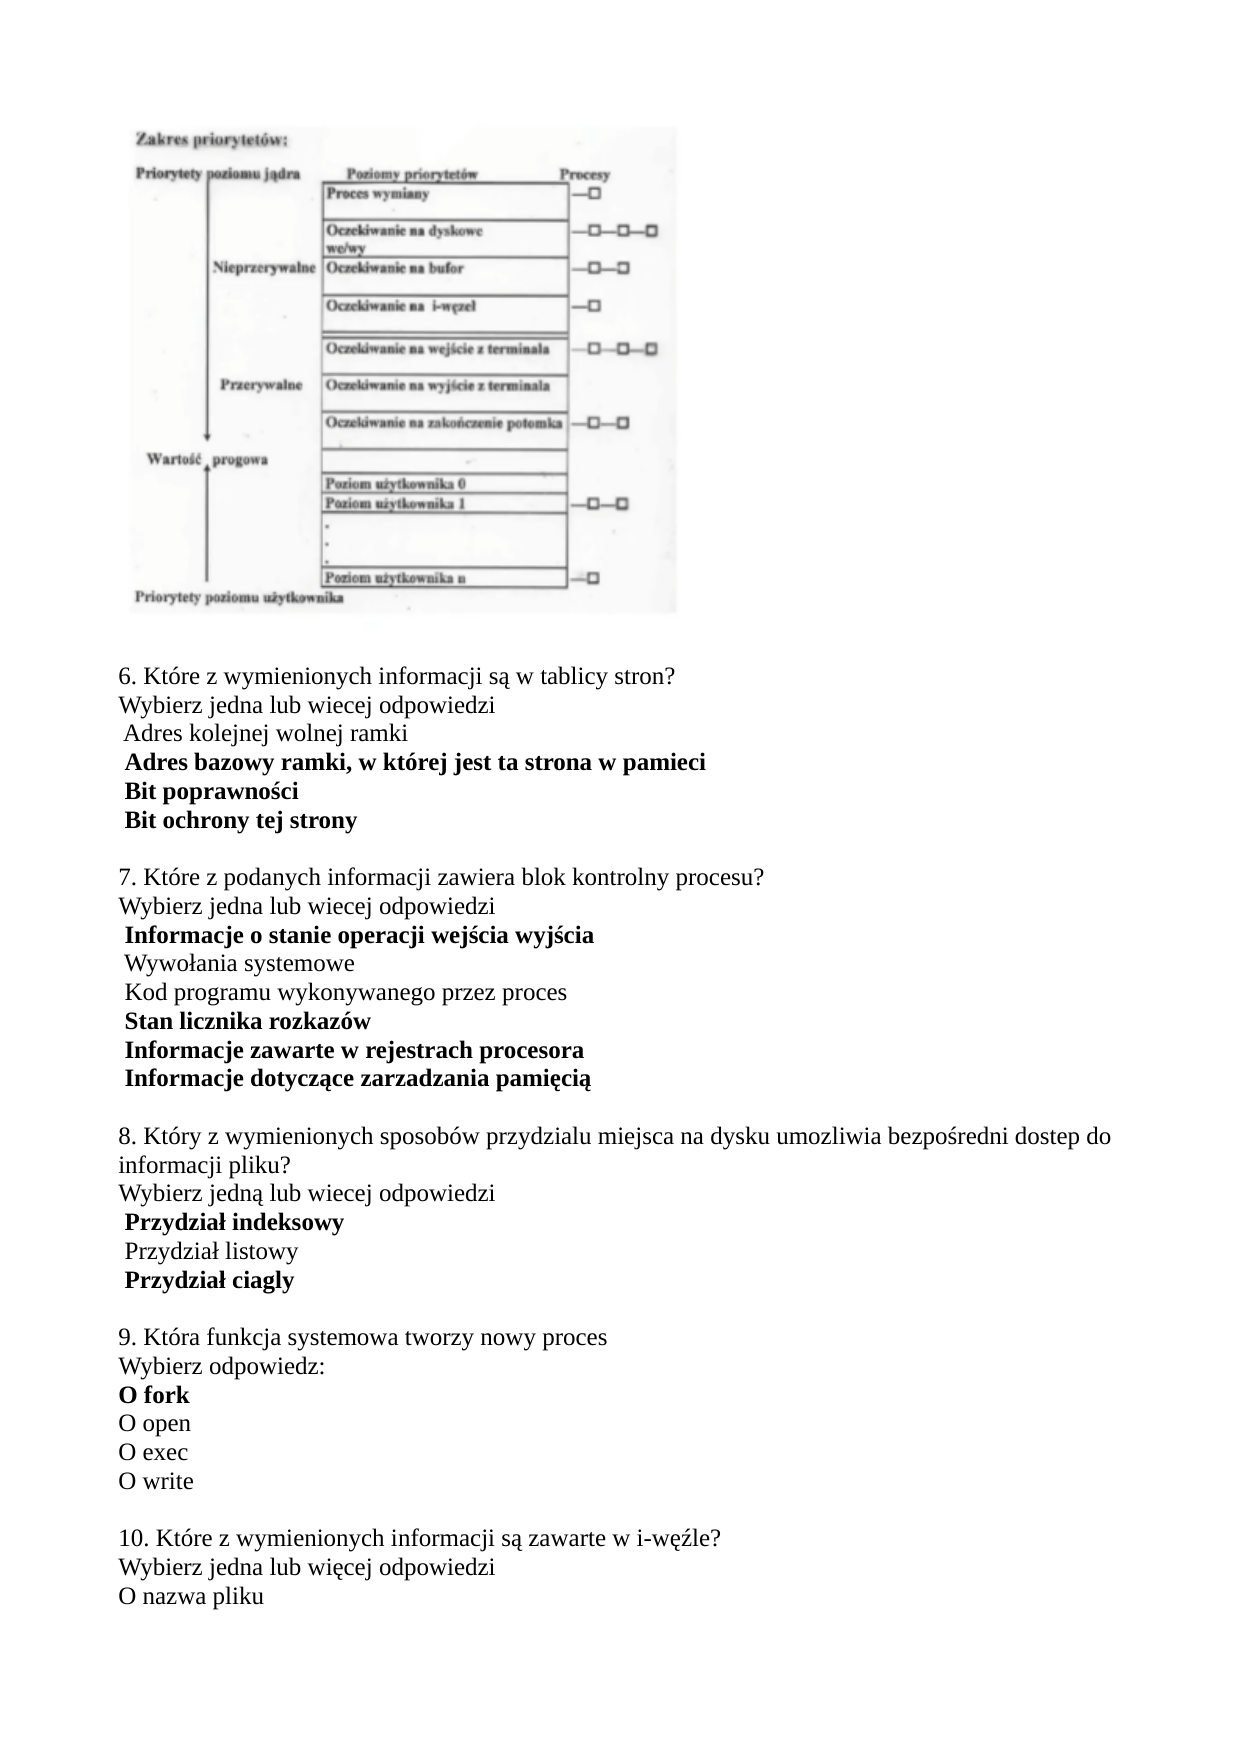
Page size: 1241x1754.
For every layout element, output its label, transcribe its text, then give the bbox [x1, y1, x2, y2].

text Przydział ciagly [118, 1265, 1122, 1293]
text 10. Które z wymienionych informacji są zawarte w i-węźle? [118, 1523, 1122, 1552]
text Adres kolejnej wolnej ramki [118, 718, 1122, 747]
text Wybierz jedną lub wiecej odpowiedzi [118, 1178, 1122, 1207]
text 7. Które z podanych informacji zawiera blok kontrolny procesu? [118, 862, 1122, 891]
text O exec [118, 1437, 1122, 1466]
text Wywołania systemowe [118, 948, 1122, 977]
text Wybierz jedna lub więcej odpowiedzi [118, 1552, 1122, 1581]
text Wybierz jedna lub wiecej odpowiedzi [118, 690, 1122, 718]
text Kod programu wykonywanego przez proces [118, 977, 1122, 1006]
text 8. Który z wymienionych sposobów przydzialu miejsca na dysku umozliwia bezpośredni dostep do [118, 1121, 1122, 1150]
text O write [118, 1466, 1122, 1495]
text O nazwa pliku [118, 1581, 1122, 1610]
text Wybierz jedna lub wiecej odpowiedzi [118, 891, 1122, 920]
text Wybierz odpowiedz: [118, 1351, 1122, 1380]
text informacji pliku? [118, 1150, 1122, 1178]
text Bit poprawności [118, 776, 1122, 805]
text Bit ochrony tej strony [118, 805, 1122, 833]
text O open [118, 1408, 1122, 1437]
text Informacje o stanie operacji wejścia wyjścia [118, 920, 1122, 948]
text O fork [118, 1380, 1122, 1408]
text Przydział indeksowy [118, 1207, 1122, 1236]
text 9. Która funkcja systemowa tworzy nowy proces [118, 1322, 1122, 1351]
text Adres bazowy ramki, w której jest ta strona w pamieci [118, 747, 1122, 776]
text Stan licznika rozkazów [118, 1006, 1122, 1035]
text 6. Które z wymienionych informacji są w tablicy stron? [118, 661, 1122, 690]
text Informacje dotyczące zarzadzania pamięcią [118, 1063, 1122, 1092]
text Informacje zawarte w rejestrach procesora [118, 1035, 1122, 1063]
text Przydział listowy [118, 1236, 1122, 1265]
